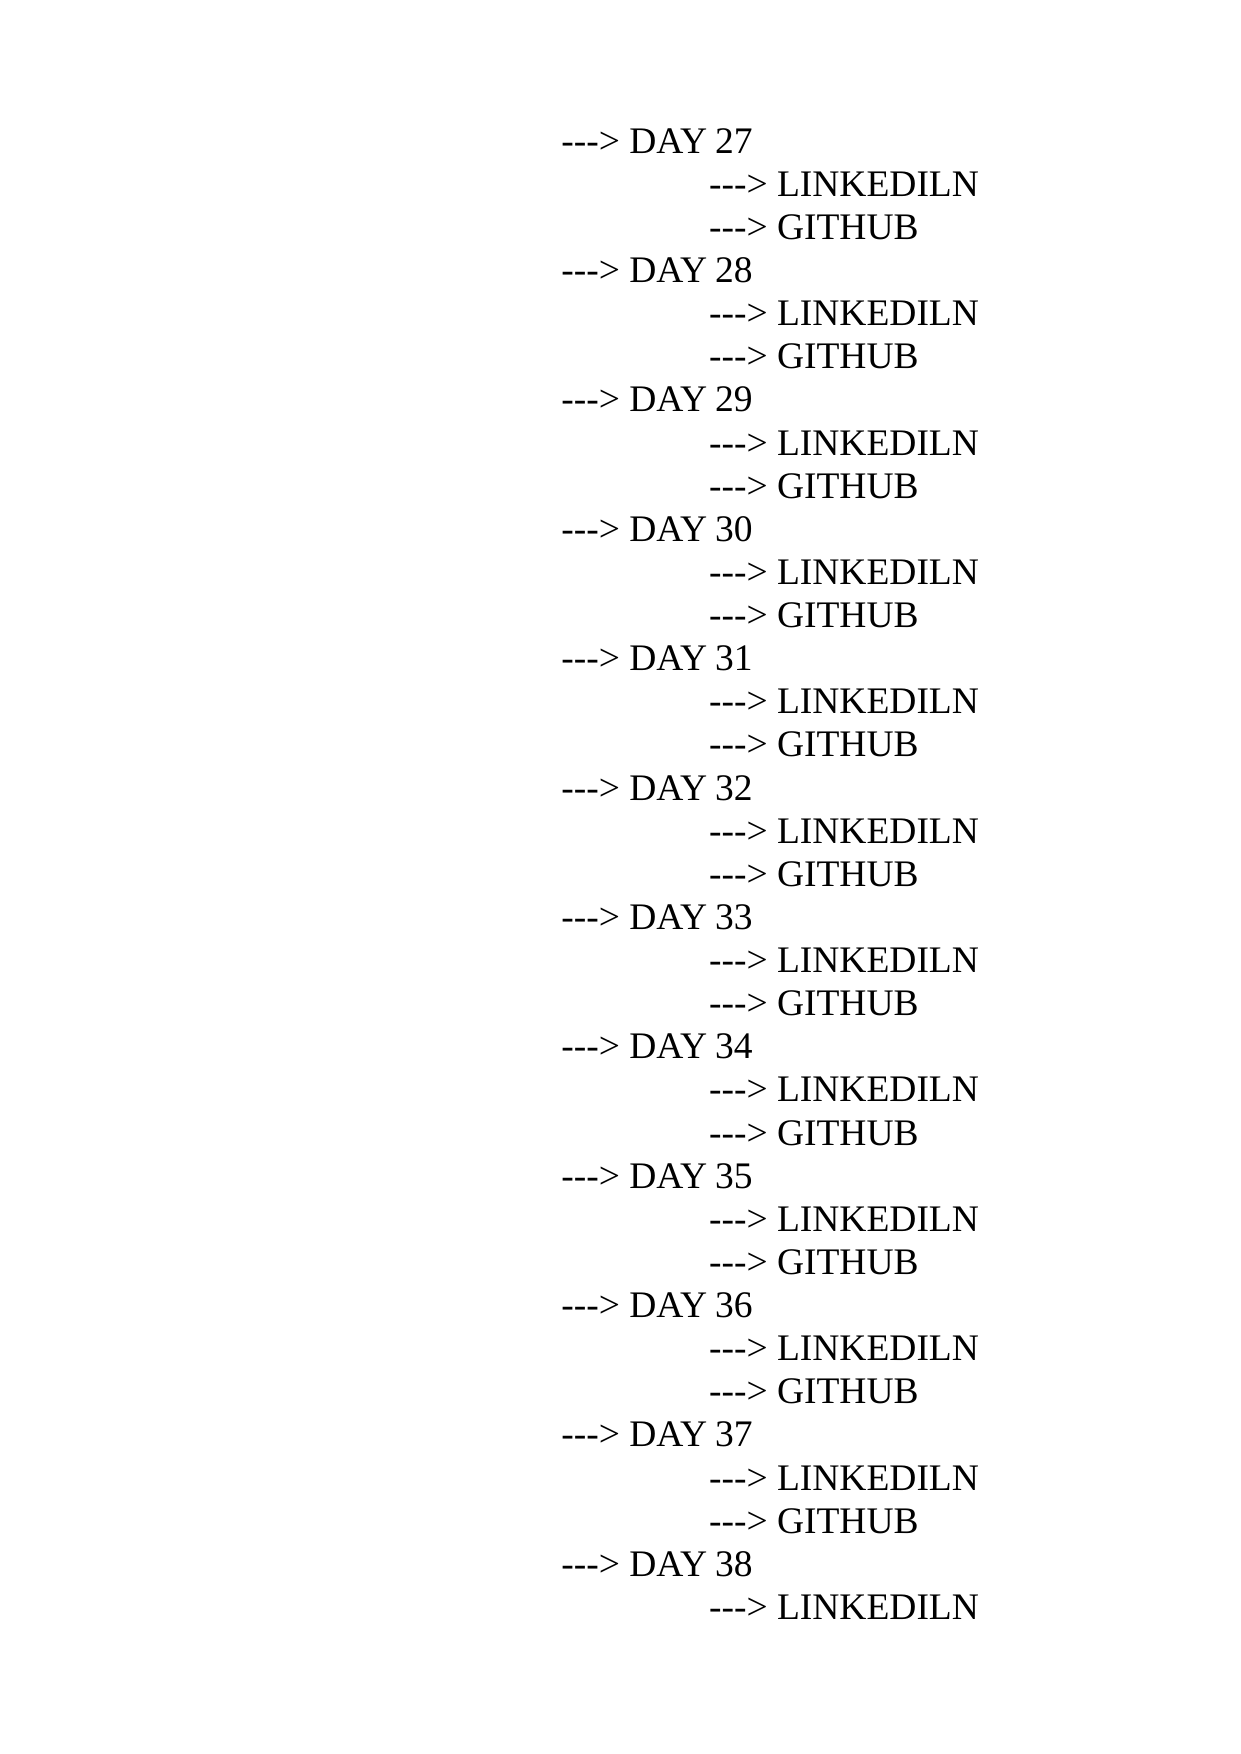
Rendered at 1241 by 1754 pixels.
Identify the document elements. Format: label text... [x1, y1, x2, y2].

text ---> GITHUB [118, 204, 1122, 247]
text ---> LINKEDILN [118, 161, 1122, 204]
text ---> GITHUB [118, 592, 1122, 636]
text ---> LINKEDILN [118, 291, 1122, 334]
text ---> GITHUB [118, 463, 1122, 506]
text ---> DAY 34 [118, 1024, 1122, 1067]
text ---> LINKEDILN [118, 420, 1122, 463]
text ---> LINKEDILN [118, 549, 1122, 592]
text ---> DAY 31 [118, 636, 1122, 679]
text ---> LINKEDILN [118, 1326, 1122, 1369]
text ---> GITHUB [118, 851, 1122, 894]
text ---> LINKEDILN [118, 1455, 1122, 1498]
text ---> LINKEDILN [118, 1067, 1122, 1110]
text ---> LINKEDILN [118, 1196, 1122, 1239]
text ---> DAY 28 [118, 247, 1122, 291]
text ---> GITHUB [118, 1239, 1122, 1282]
text ---> GITHUB [118, 981, 1122, 1024]
text ---> GITHUB [118, 334, 1122, 377]
text ---> DAY 27 [118, 118, 1122, 161]
text ---> DAY 33 [118, 894, 1122, 937]
text ---> DAY 30 [118, 506, 1122, 549]
text ---> LINKEDILN [118, 937, 1122, 981]
text ---> LINKEDILN [118, 679, 1122, 722]
text ---> GITHUB [118, 722, 1122, 765]
text ---> LINKEDILN [118, 1584, 1122, 1627]
text ---> DAY 32 [118, 765, 1122, 808]
text ---> GITHUB [118, 1498, 1122, 1541]
text ---> DAY 29 [118, 377, 1122, 420]
text ---> GITHUB [118, 1110, 1122, 1153]
text ---> DAY 38 [118, 1541, 1122, 1584]
text ---> DAY 37 [118, 1412, 1122, 1455]
text ---> DAY 35 [118, 1153, 1122, 1196]
text ---> LINKEDILN [118, 808, 1122, 851]
text ---> GITHUB [118, 1369, 1122, 1412]
text ---> DAY 36 [118, 1282, 1122, 1326]
